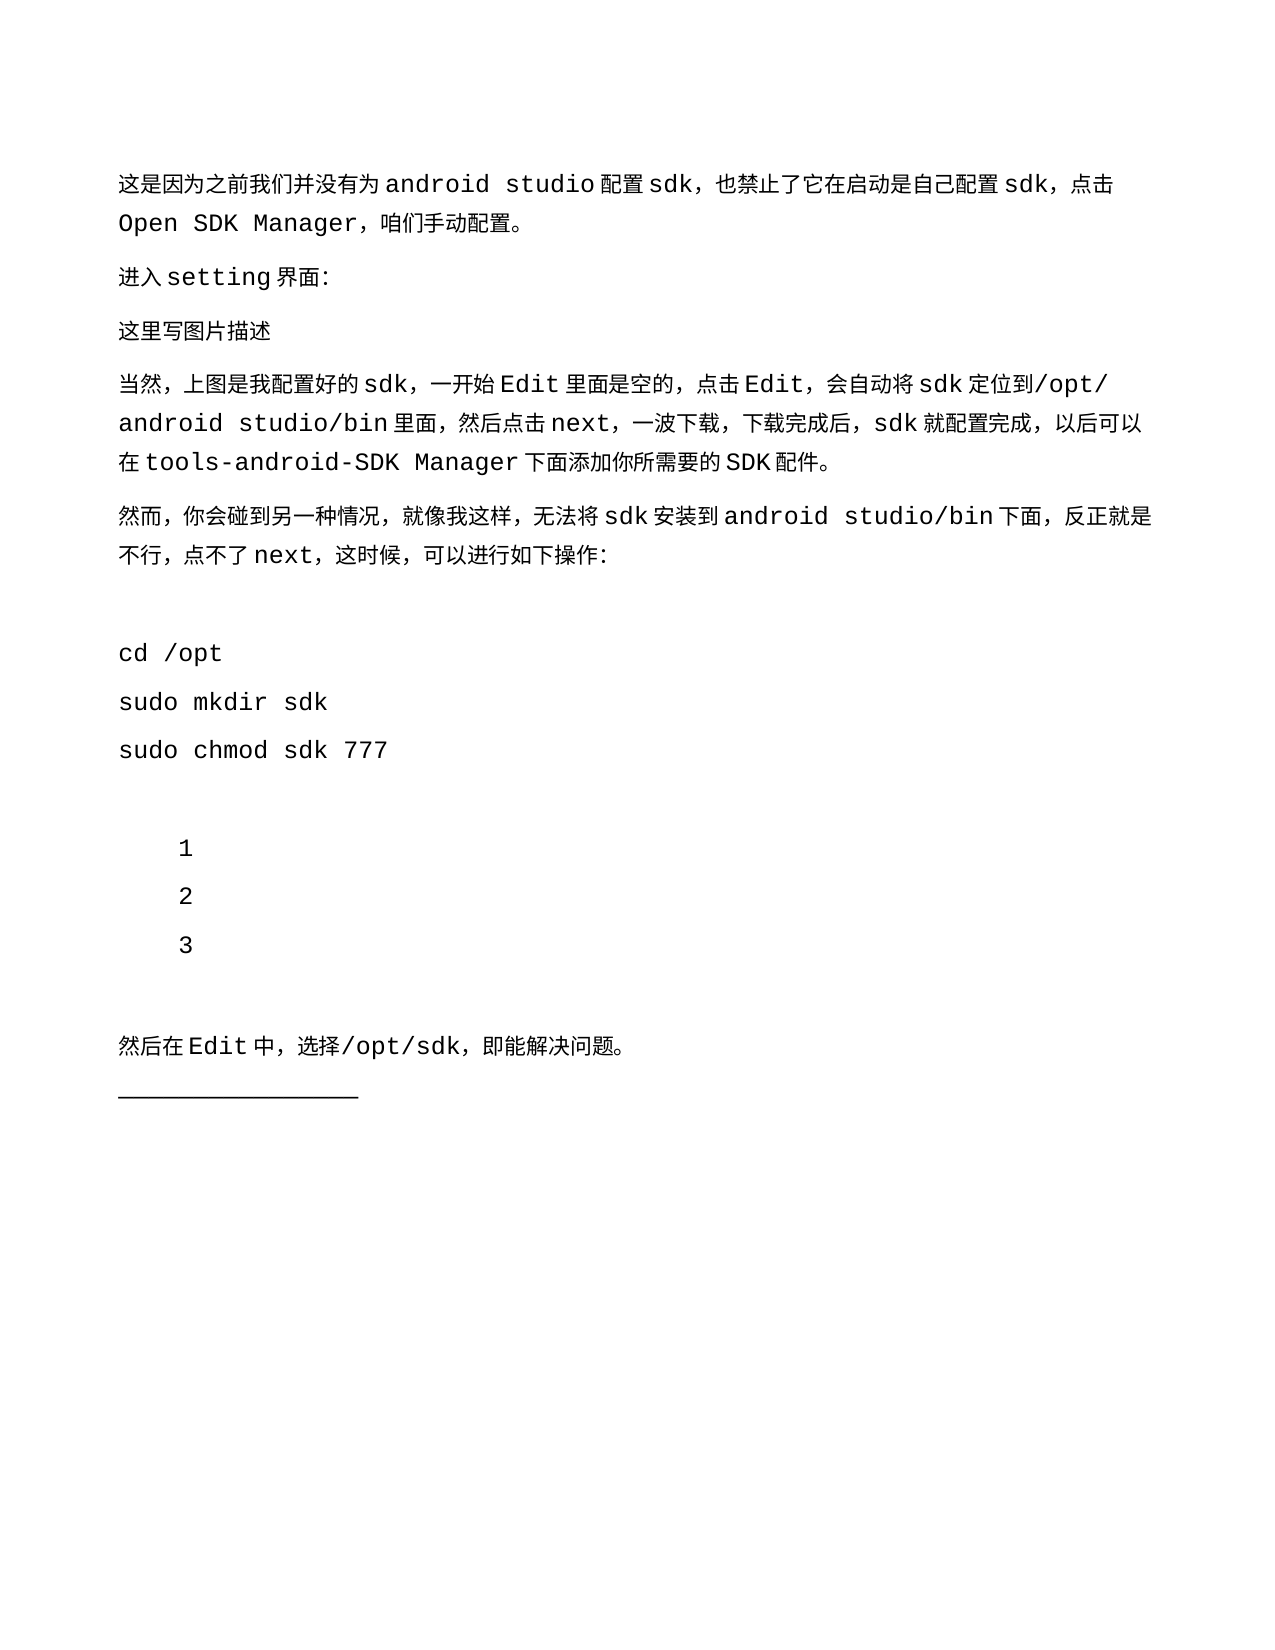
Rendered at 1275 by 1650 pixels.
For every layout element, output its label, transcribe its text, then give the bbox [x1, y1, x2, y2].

text cd /opt [118, 641, 1157, 669]
text 当然，上图是我配置好的sdk，一开始Edit里面是空的，点击Edit，会自动将sdk定位到/opt/android studio/bin里面，然后点击next，一波下载，下载完成后，sdk就配置完成，以后可以在tools-android-SDK Manager下面添加你所需要的SDK配件。 [118, 367, 1157, 478]
text 3 [118, 932, 1157, 961]
text 然而，你会碰到另一种情况，就像我这样，无法将sdk安装到android studio/bin下面，反正就是不行，点不了next，这时候，可以进行如下操作： [118, 499, 1157, 571]
text 这是因为之前我们并没有为android studio配置sdk，也禁止了它在启动是自己配置sdk，点击Open SDK Manager，咱们手动配置。 [118, 167, 1157, 239]
text 1 [118, 835, 1157, 863]
text 进入setting界面： [118, 260, 1157, 293]
text 然后在Edit中，选择/opt/sdk，即能解决问题。 [118, 1029, 1157, 1062]
text 这里写图片描述 [118, 314, 1157, 346]
text ———————————————— [118, 1083, 1157, 1112]
text sudo chmod sdk 777 [118, 738, 1157, 766]
text 2 [118, 884, 1157, 912]
text sudo mkdir sdk [118, 689, 1157, 718]
